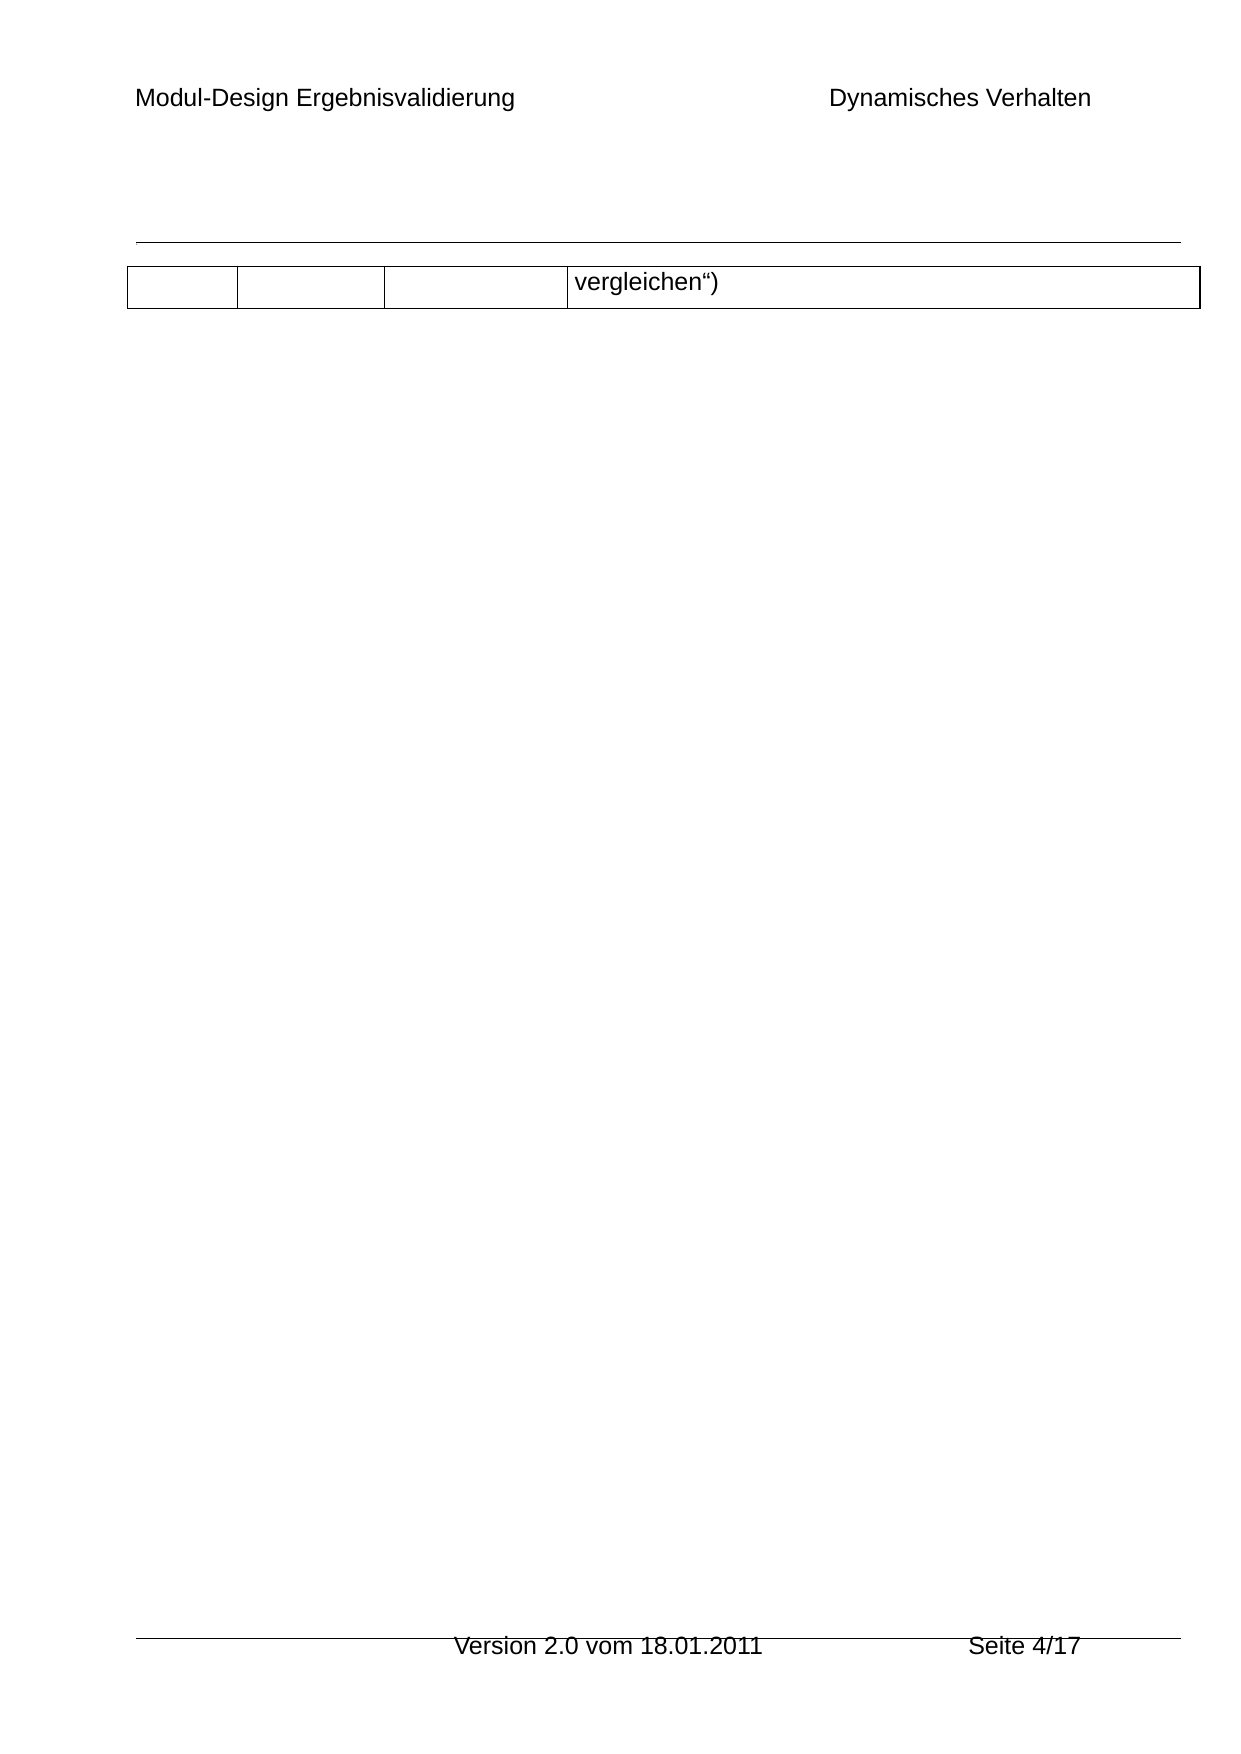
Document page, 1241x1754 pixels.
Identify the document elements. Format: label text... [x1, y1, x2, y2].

table_cell [128, 267, 237, 308]
table_cell vergleichen“) [568, 267, 1199, 308]
table_cell 26.05.10 [238, 267, 384, 308]
table_cell [385, 267, 567, 308]
